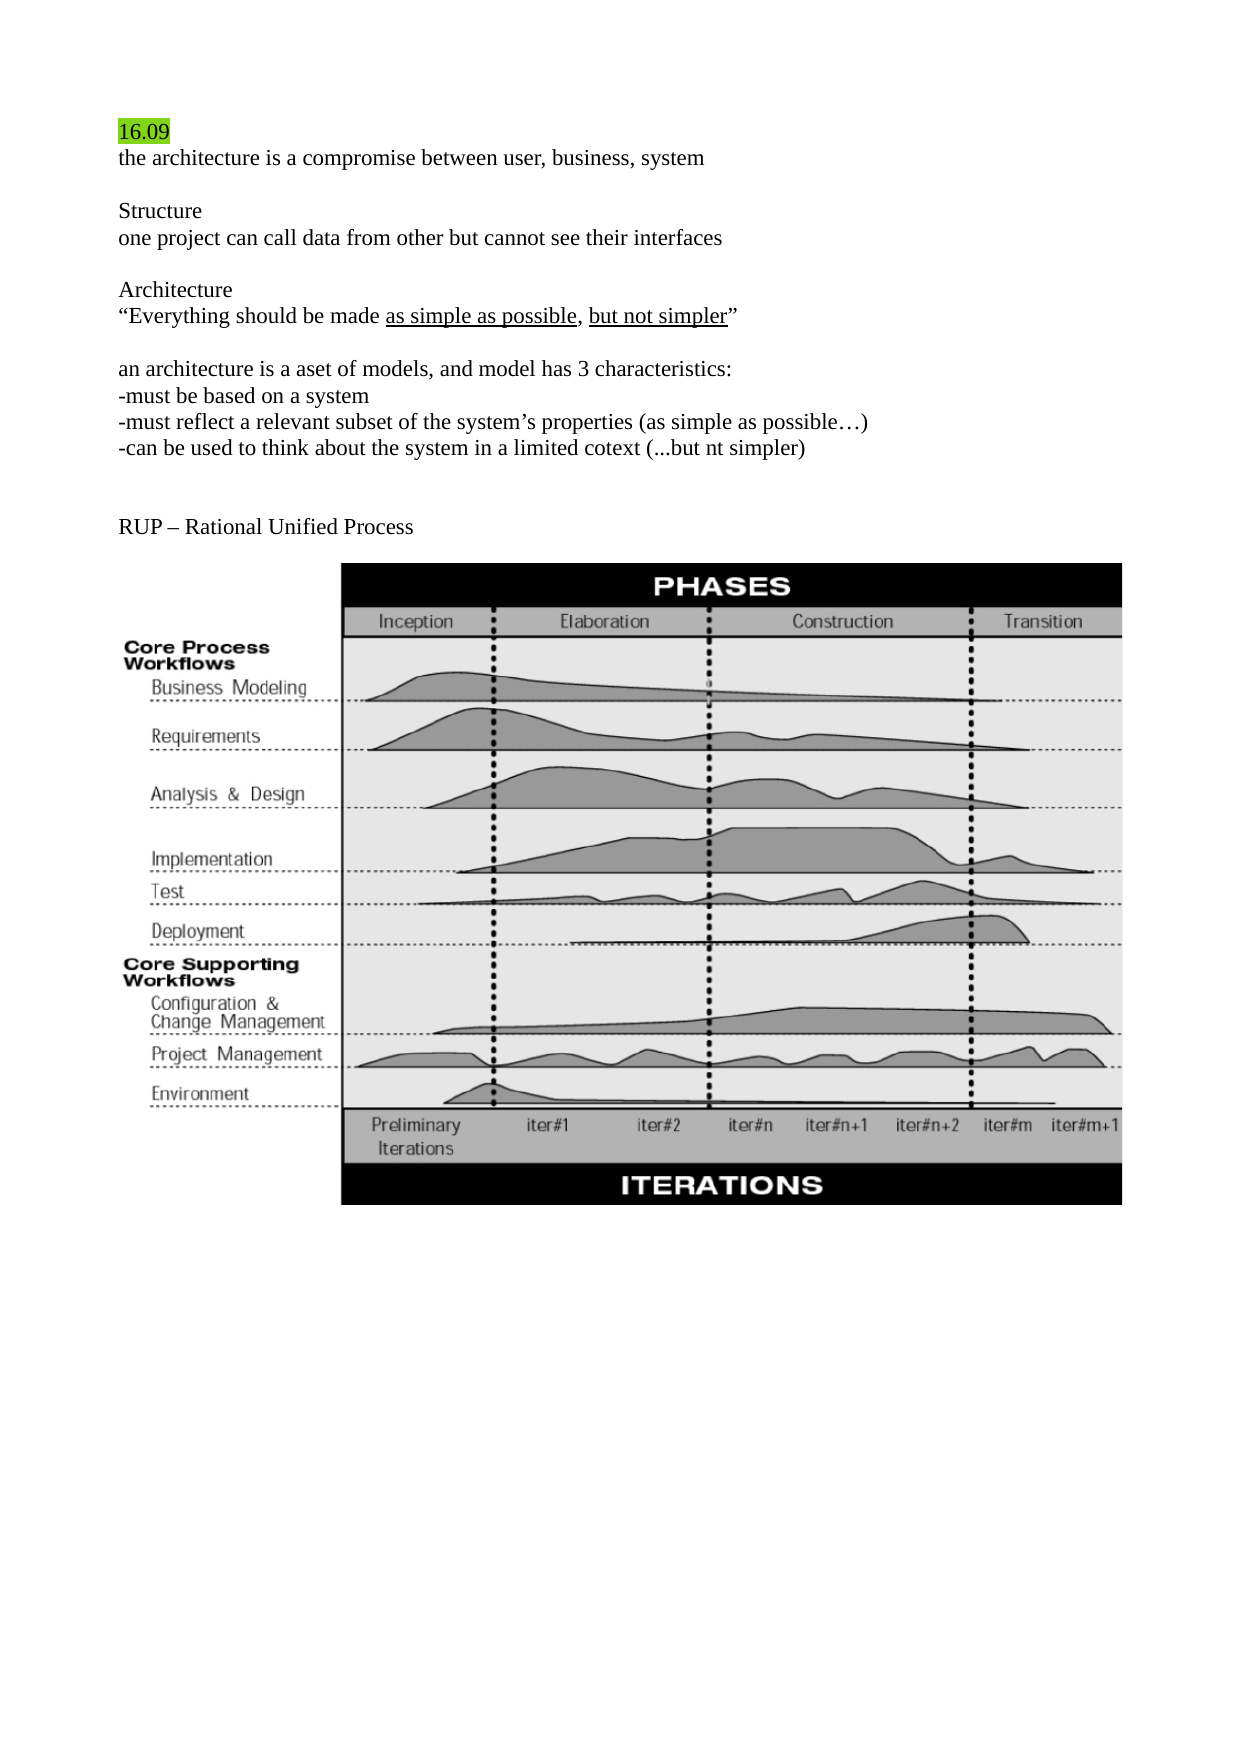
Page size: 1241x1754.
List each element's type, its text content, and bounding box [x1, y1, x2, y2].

text one project can call data from other but cannot see their interfaces [118, 223, 1122, 250]
picture [118, 563, 1123, 1205]
text RUP – Rational Unified Process [118, 513, 1122, 540]
text Structure [118, 197, 1122, 223]
text an architecture is a aset of models, and model has 3 characteristics: [118, 355, 1122, 382]
text Architecture [118, 276, 1122, 303]
text -must be based on a system [118, 382, 1122, 408]
text “Everything should be made as simple as possible, but not simpler” [118, 303, 1122, 329]
text 16.09 [118, 118, 1122, 144]
text -can be used to think about the system in a limited cotext (...but nt simpler) [118, 434, 1122, 461]
text -must reflect a relevant subset of the system’s properties (as simple as possible…) [118, 408, 1122, 434]
text the architecture is a compromise between user, business, system [118, 144, 1122, 171]
